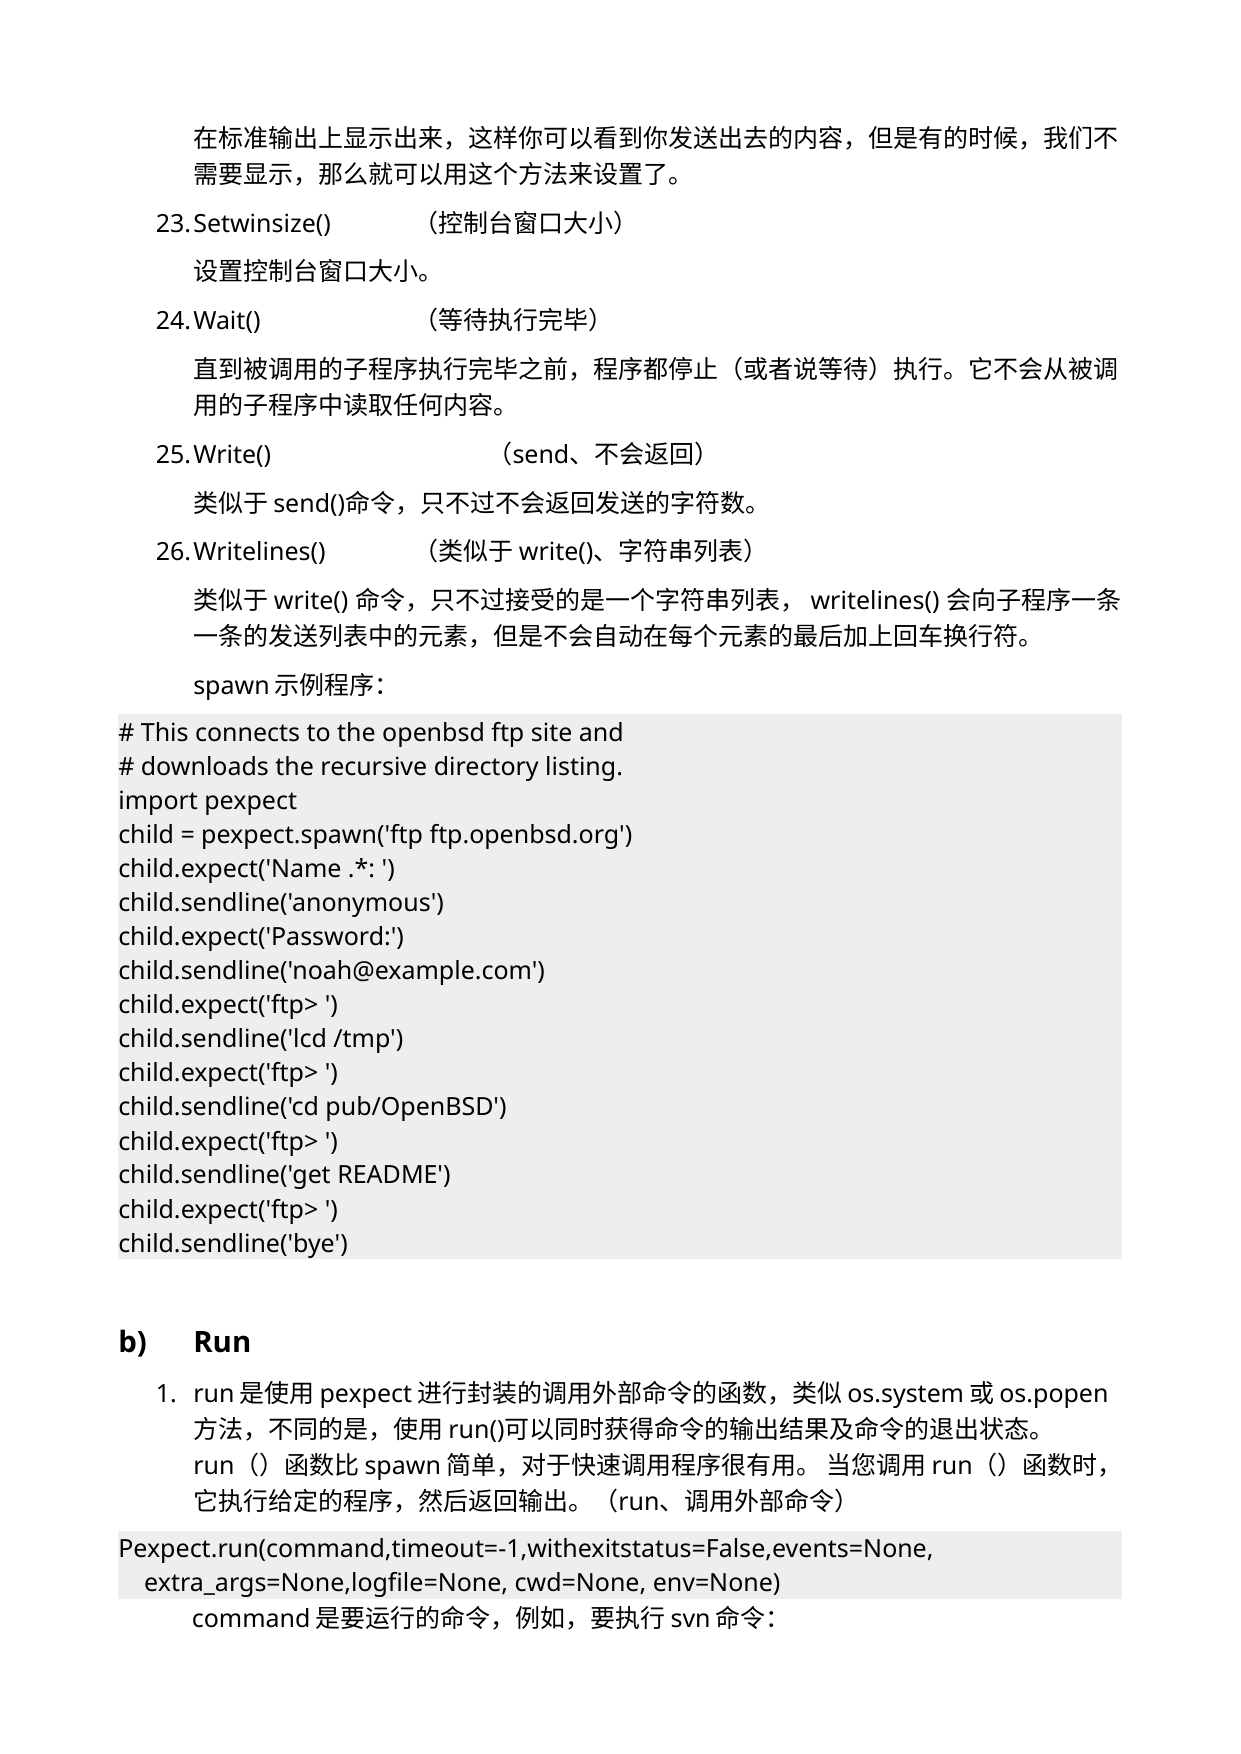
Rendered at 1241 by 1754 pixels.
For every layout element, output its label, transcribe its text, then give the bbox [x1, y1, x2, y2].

list Wait() （等待执行完毕） [156, 301, 1122, 337]
list 在标准输出上显示出来，这样你可以看到你发送出去的内容，但是有的时候，我们不需要显示，那么就可以用这个方法来设置了。 [156, 118, 1122, 191]
list Write() （send、不会返回） [156, 434, 1122, 471]
list Setwinsize() （控制台窗口大小） [156, 203, 1122, 239]
list run是使用pexpect进行封装的调用外部命令的函数，类似os.system或os.popen方法，不同的是，使用run()可以同时获得命令的输出结果及命令的退出状态。run（）函数比spawn简单，对于快速调用程序很有用。 当您调用run（）函数时，它执行给定的程序，然后返回输出。（run、调用外部命令） [156, 1373, 1122, 1518]
text command是要运行的命令，例如，要执行svn命令： [118, 1599, 1122, 1635]
list spawn示例程序： [156, 666, 1122, 702]
list 类似于 write() 命令，只不过接受的是一个字符串列表， writelines() 会向子程序一条一条的发送列表中的元素，但是不会自动在每个元素的最后加上回车换行符。 [156, 581, 1122, 653]
table_header # This connects to the openbsd ftp site and # downloads the recursive directory listing. import pexpect child = pexpect.spawn('ftp ftp.openbsd.org') child.expect('Name .*: ') child.sendline('anonymous') child.expect('Password:') child.sendline('noah@example.com') child.expect('ftp> ') child.sendline('lcd /tmp') child.expect('ftp> ') child.sendline('cd pub/OpenBSD') child.expect('ftp> ') child.sendline('get README') child.expect('ftp> ') child.sendline('bye') [118, 714, 1122, 1259]
list 类似于send()命令，只不过不会返回发送的字符数。 [156, 483, 1122, 519]
subtitle Run [118, 1321, 1122, 1361]
list 设置控制台窗口大小。 [156, 252, 1122, 288]
table_header Pexpect.run(command,timeout=-1,withexitstatus=False,events=None, extra_args=None,logfile=None, cwd=None, env=None) [118, 1531, 1122, 1599]
list 直到被调用的子程序执行完毕之前，程序都停止（或者说等待）执行。它不会从被调用的子程序中读取任何内容。 [156, 349, 1122, 422]
list Writelines() （类似于write()、字符串列表） [156, 532, 1122, 568]
